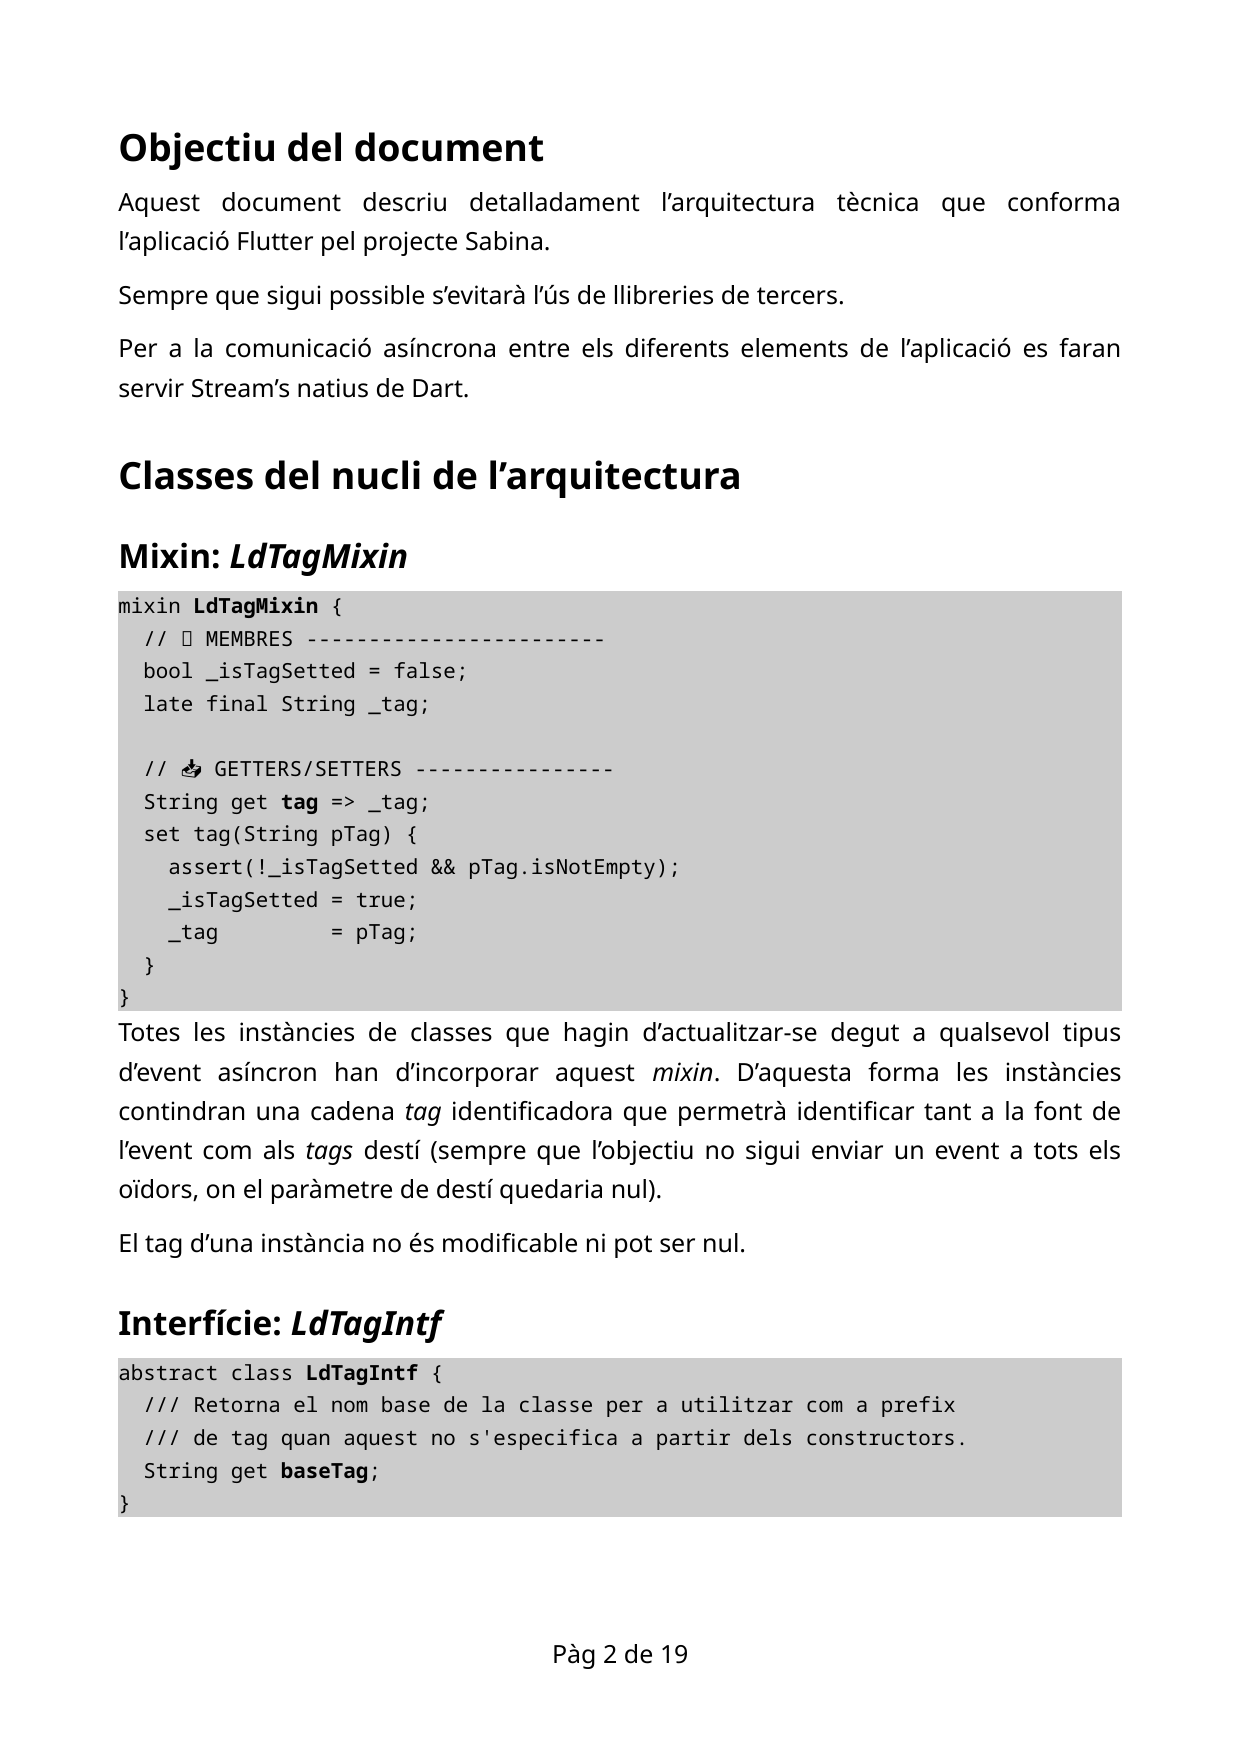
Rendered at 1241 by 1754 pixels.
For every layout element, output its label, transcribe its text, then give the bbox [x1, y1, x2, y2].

text late final String _tag; [118, 689, 1122, 717]
text Totes les instàncies de classes que hagin d’actualitzar-se degut a qualsevol tipus d’event asíncron han d’incorporar aquest mixin. D’aquesta forma les instàncies contindran una cadena tag identificadora que permetrà identificar tant a la font de l’event com als tags destí (sempre que l’objectiu no sigui enviar un event a tots els oïdors, on el paràmetre de destí quedaria nul). [118, 1015, 1122, 1206]
text bool _isTagSetted = false; [118, 656, 1122, 685]
text } [118, 1488, 1122, 1517]
text String get tag => _tag; [118, 787, 1122, 815]
text } [118, 982, 1122, 1011]
text assert(!_isTagSetted && pTag.isNotEmpty); [118, 852, 1122, 881]
text abstract class LdTagIntf { [118, 1358, 1122, 1386]
text Per a la comunicació asíncrona entre els diferents elements de l’aplicació es faran servir Stream’s natius de Dart. [118, 331, 1122, 404]
text String get baseTag; [118, 1456, 1122, 1484]
text mixin LdTagMixin { [118, 591, 1122, 620]
subtitle Mixin: LdTagMixin [118, 533, 1122, 579]
text set tag(String pTag) { [118, 819, 1122, 848]
text Sempre que sigui possible s’evitarà l’ús de llibreries de tercers. [118, 277, 1122, 311]
text } [118, 950, 1122, 978]
text _tag = pTag; [118, 917, 1122, 946]
text /// de tag quan aquest no s'especifica a partir dels constructors. [118, 1423, 1122, 1452]
subtitle Classes del nucli de l’arquitectura [118, 449, 1122, 500]
text Aquest document descriu detalladament l’arquitectura tècnica que conforma l’aplicació Flutter pel projecte Sabina. [118, 184, 1122, 258]
text // 🧩 MEMBRES ------------------------ [118, 624, 1122, 652]
subtitle Objectiu del document [118, 121, 1122, 172]
text /// Retorna el nom base de la classe per a utilitzar com a prefix [118, 1391, 1122, 1419]
text _isTagSetted = true; [118, 885, 1122, 913]
text El tag d’una instància no és modificable ni pot ser nul. [118, 1226, 1122, 1259]
subtitle Interfície: LdTagIntf [118, 1300, 1122, 1346]
text // 📥 GETTERS/SETTERS ---------------- [118, 754, 1122, 783]
